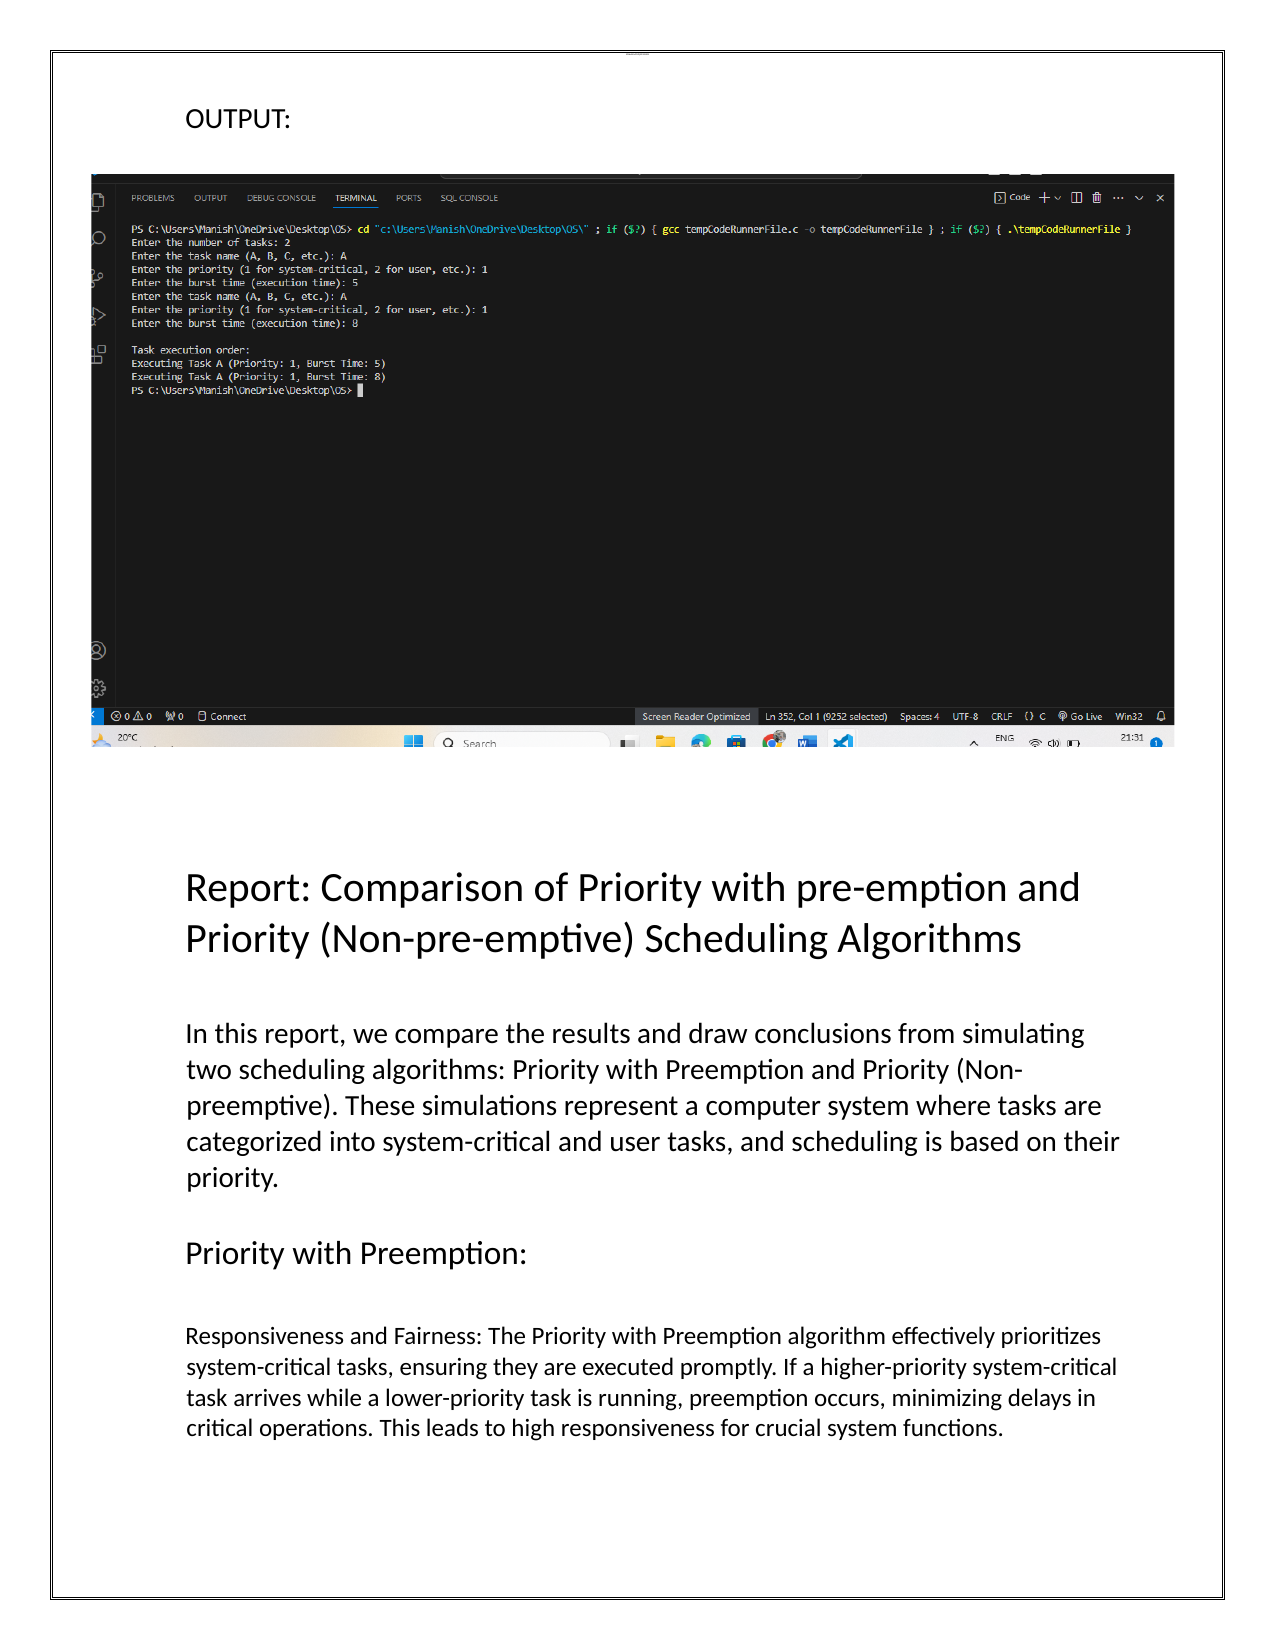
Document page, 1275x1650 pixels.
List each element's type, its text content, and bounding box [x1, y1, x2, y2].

text Priority with Preemption: [185, 1232, 1125, 1273]
text Report: Comparison of Priority with pre-emption and Priority (Non-pre-emptive) Scheduling Algorithms [185, 861, 1125, 963]
text Responsiveness and Fairness: The Priority with Preemption algorithm effectively prioritizes system-critical tasks, ensuring they are executed promptly. If a higher-priority system-critical task arrives while a lower-priority task is running, preemption occurs, minimizing delays in critical operations. This leads to high responsiveness for crucial system functions. [185, 1320, 1125, 1443]
text In this report, we compare the results and draw conclusions from simulating two scheduling algorithms: Priority with Preemption and Priority (Non-preemptive). These simulations represent a computer system where tasks are categorized into system-critical and user tasks, and scheduling is based on their priority. [185, 1015, 1125, 1195]
text OUTPUT: [185, 100, 1125, 136]
